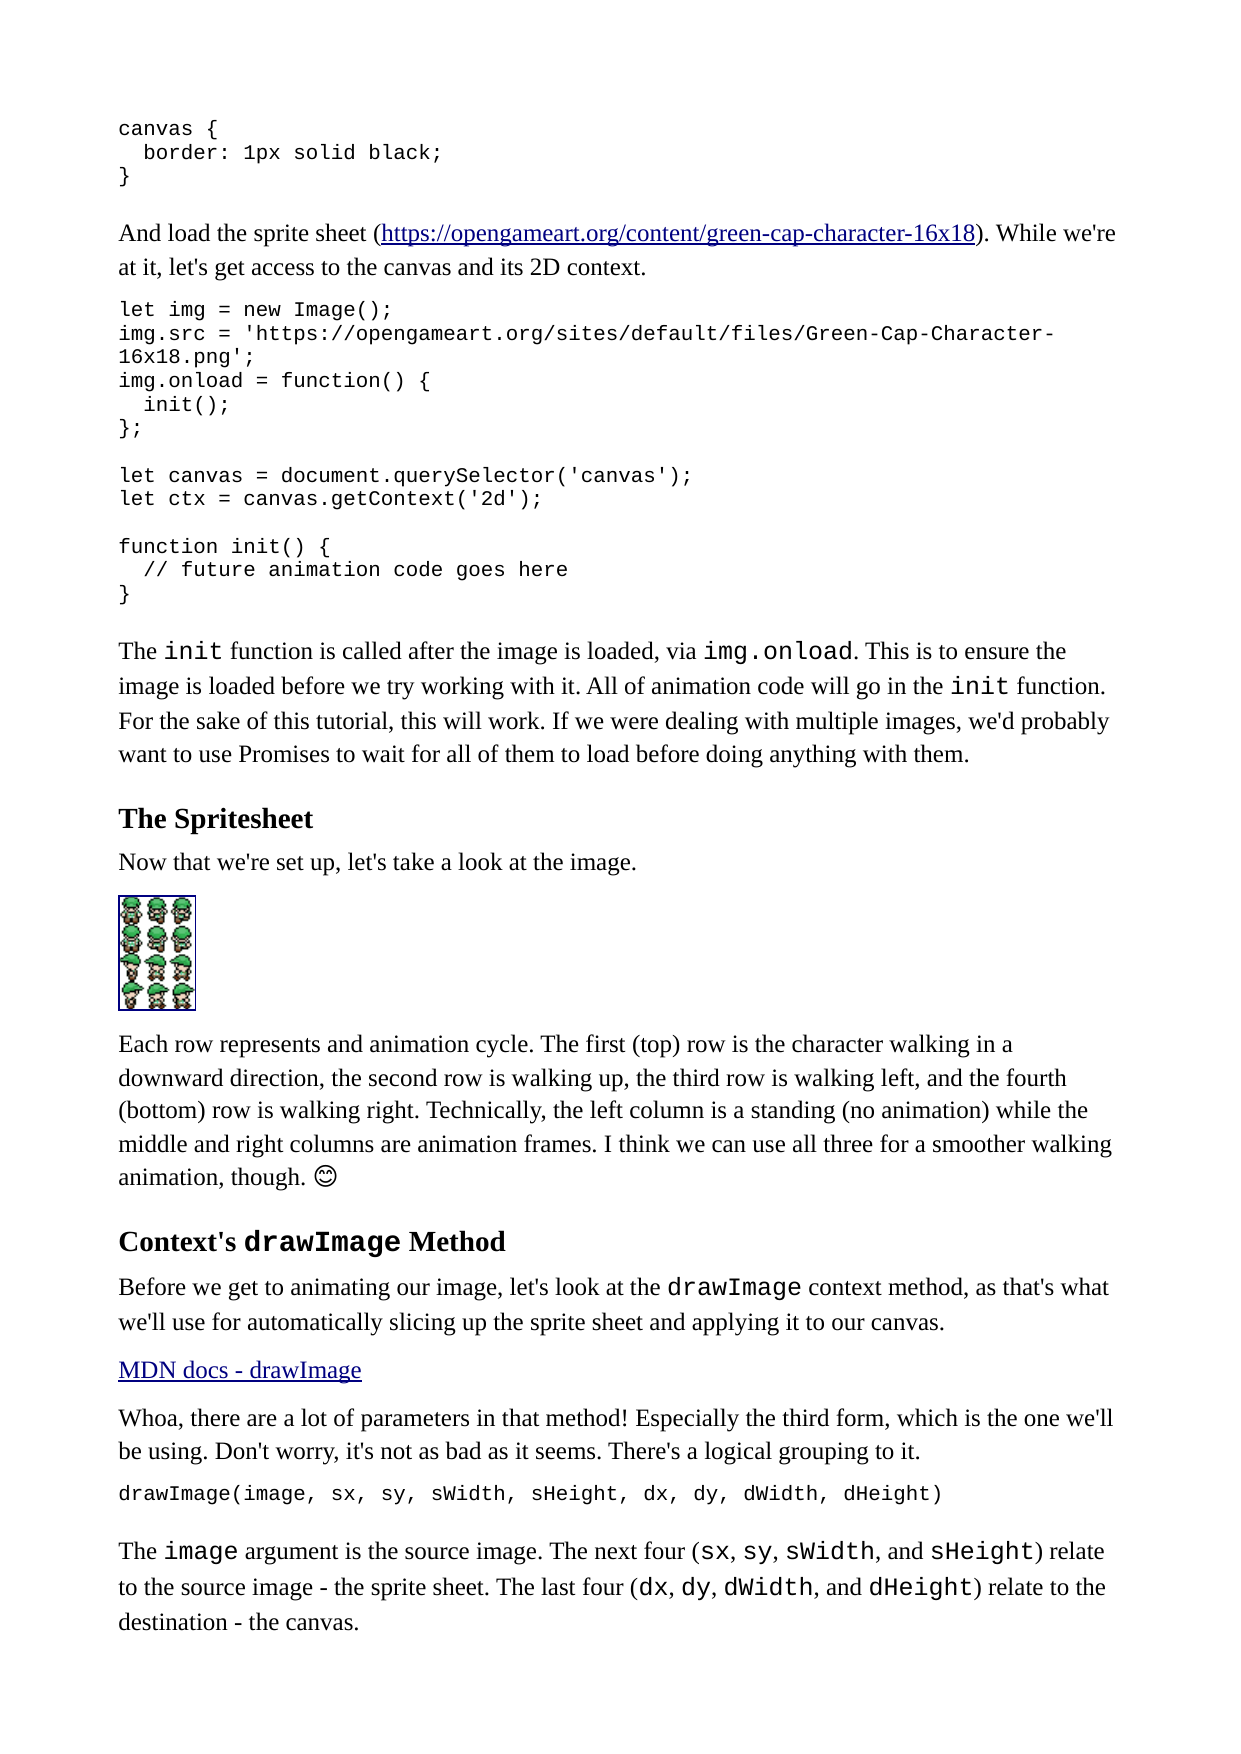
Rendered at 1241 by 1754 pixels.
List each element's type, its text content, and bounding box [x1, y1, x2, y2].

text let img = new Image(); [118, 299, 1122, 323]
text And load the sprite sheet (https://opengameart.org/content/green-cap-character-16x18). While we're at it, let's get access to the canvas and its 2D context. [118, 218, 1122, 280]
text canvas { [118, 118, 1122, 142]
text // future animation code goes here [118, 559, 1122, 583]
picture [120, 897, 195, 1009]
subtitle The Spritesheet [118, 801, 1122, 835]
text function init() { [118, 536, 1122, 559]
text } [118, 583, 1122, 607]
text The init function is called after the image is loaded, via img.onload. This is to ensure the image is loaded before we try working with it. All of animation code will go in the init function. For the sake of this tutorial, this will work. If we were dealing with multiple images, we'd probably want to use Promises to wait for all of them to load before doing anything with them. [118, 636, 1122, 768]
text Each row represents and animation cycle. The first (top) row is the character walking in a downward direction, the second row is walking up, the third row is walking left, and the fourth (bottom) row is walking right. Technically, the left column is a standing (no animation) while the middle and right columns are animation frames. I think we can use all three for a smoother walking animation, though. 😊 [118, 1029, 1122, 1190]
text drawImage(image, sx, sy, sWidth, sHeight, dx, dy, dWidth, dHeight) [118, 1483, 1122, 1507]
text The image argument is the source image. The next four (sx, sy, sWidth, and sHeight) relate to the source image - the sprite sheet. The last four (dx, dy, dWidth, and dHeight) relate to the destination - the canvas. [118, 1536, 1122, 1635]
text let canvas = document.querySelector('canvas'); [118, 465, 1122, 488]
text Before we get to animating our image, let's look at the drawImage context method, as that's what we'll use for automatically slicing up the sprite sheet and applying it to our canvas. [118, 1272, 1122, 1336]
subtitle Context's drawImage Method [118, 1224, 1122, 1260]
text border: 1px solid black; [118, 142, 1122, 165]
text let ctx = canvas.getContext('2d'); [118, 488, 1122, 512]
text Now that we're set up, let's take a look at the image. [118, 847, 1122, 876]
text } [118, 165, 1122, 189]
text }; [118, 417, 1122, 441]
text img.onload = function() { [118, 370, 1122, 394]
text MDN docs - drawImage [118, 1355, 1122, 1384]
text Whoa, there are a lot of parameters in that method! Especially the third form, which is the one we'll be using. Don't worry, it's not as bad as it seems. There's a logical grouping to it. [118, 1403, 1122, 1464]
text img.src = 'https://opengameart.org/sites/default/files/Green-Cap-Character-16x18.png'; [118, 323, 1122, 370]
text init(); [118, 394, 1122, 417]
